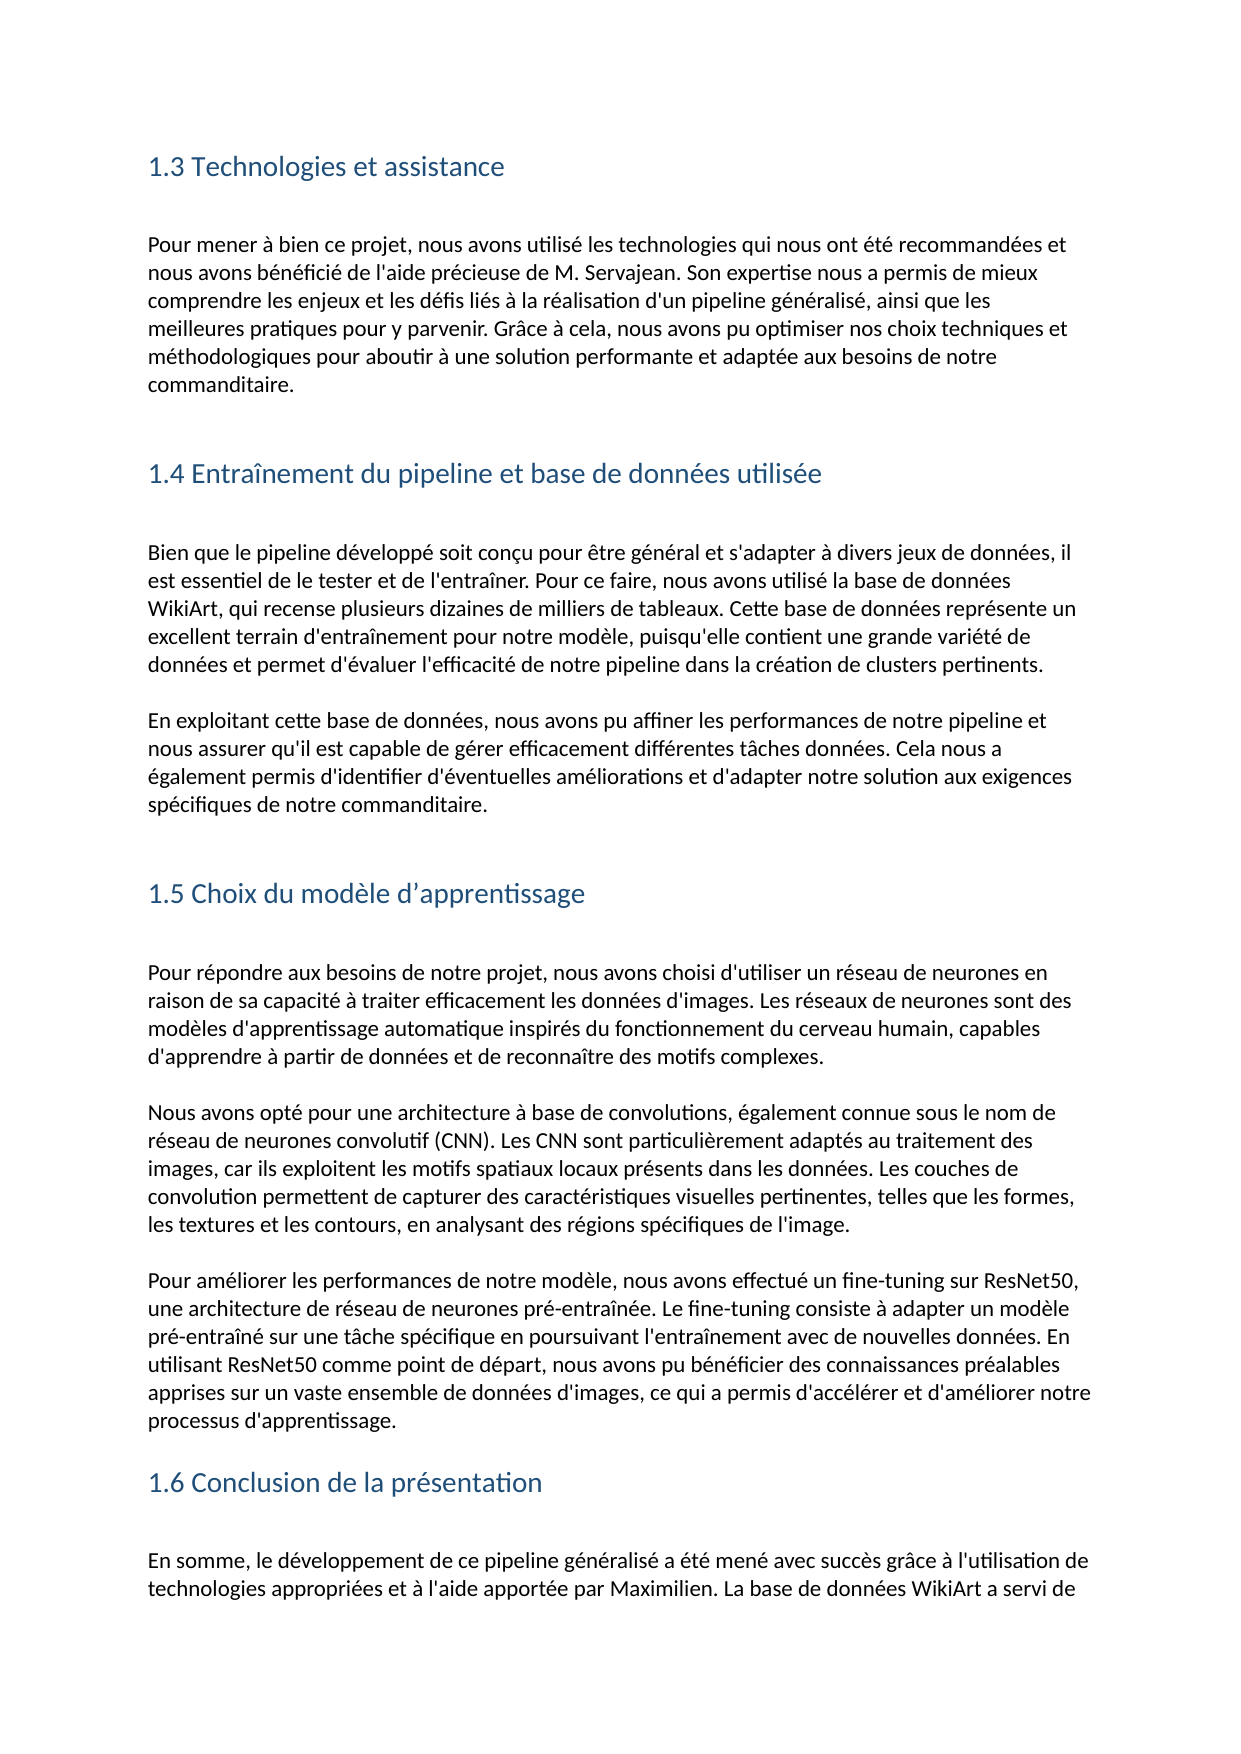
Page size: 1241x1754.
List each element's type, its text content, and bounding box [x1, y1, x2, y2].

text En exploitant cette base de données, nous avons pu affiner les performances de notre pipeline et nous assurer qu'il est capable de gérer efficacement différentes tâches données. Cela nous a également permis d'identifier d'éventuelles améliorations et d'adapter notre solution aux exigences spécifiques de notre commanditaire. [148, 706, 1093, 818]
text Bien que le pipeline développé soit conçu pour être général et s'adapter à divers jeux de données, il est essentiel de le tester et de l'entraîner. Pour ce faire, nous avons utilisé la base de données WikiArt, qui recense plusieurs dizaines de milliers de tableaux. Cette base de données représente un excellent terrain d'entraînement pour notre modèle, puisqu'elle contient une grande variété de données et permet d'évaluer l'efficacité de notre pipeline dans la création de clusters pertinents. [148, 538, 1093, 678]
subtitle 1.4 Entraînement du pipeline et base de données utilisée [148, 456, 1093, 491]
subtitle 1.3 Technologies et assistance [148, 148, 1093, 183]
text Pour répondre aux besoins de notre projet, nous avons choisi d'utiliser un réseau de neurones en raison de sa capacité à traiter efficacement les données d'images. Les réseaux de neurones sont des modèles d'apprentissage automatique inspirés du fonctionnement du cerveau humain, capables d'apprendre à partir de données et de reconnaître des motifs complexes. [148, 958, 1093, 1070]
text En somme, le développement de ce pipeline généralisé a été mené avec succès grâce à l'utilisation de technologies appropriées et à l'aide apportée par Maximilien. La base de données WikiArt a servi de [148, 1546, 1093, 1602]
text Nous avons opté pour une architecture à base de convolutions, également connue sous le nom de réseau de neurones convolutif (CNN). Les CNN sont particulièrement adaptés au traitement des images, car ils exploitent les motifs spatiaux locaux présents dans les données. Les couches de convolution permettent de capturer des caractéristiques visuelles pertinentes, telles que les formes, les textures et les contours, en analysant des régions spécifiques de l'image. [148, 1098, 1093, 1238]
subtitle 1.6 Conclusion de la présentation [148, 1464, 1093, 1499]
text Pour mener à bien ce projet, nous avons utilisé les technologies qui nous ont été recommandées et nous avons bénéficié de l'aide précieuse de M. Servajean. Son expertise nous a permis de mieux comprendre les enjeux et les défis liés à la réalisation d'un pipeline généralisé, ainsi que les meilleures pratiques pour y parvenir. Grâce à cela, nous avons pu optimiser nos choix techniques et méthodologiques pour aboutir à une solution performante et adaptée aux besoins de notre commanditaire. [148, 230, 1093, 398]
subtitle 1.5 Choix du modèle d’apprentissage [148, 876, 1093, 911]
text Pour améliorer les performances de notre modèle, nous avons effectué un fine-tuning sur ResNet50, une architecture de réseau de neurones pré-entraînée. Le fine-tuning consiste à adapter un modèle pré-entraîné sur une tâche spécifique en poursuivant l'entraînement avec de nouvelles données. En utilisant ResNet50 comme point de départ, nous avons pu bénéficier des connaissances préalables apprises sur un vaste ensemble de données d'images, ce qui a permis d'accélérer et d'améliorer notre processus d'apprentissage. [148, 1266, 1093, 1434]
